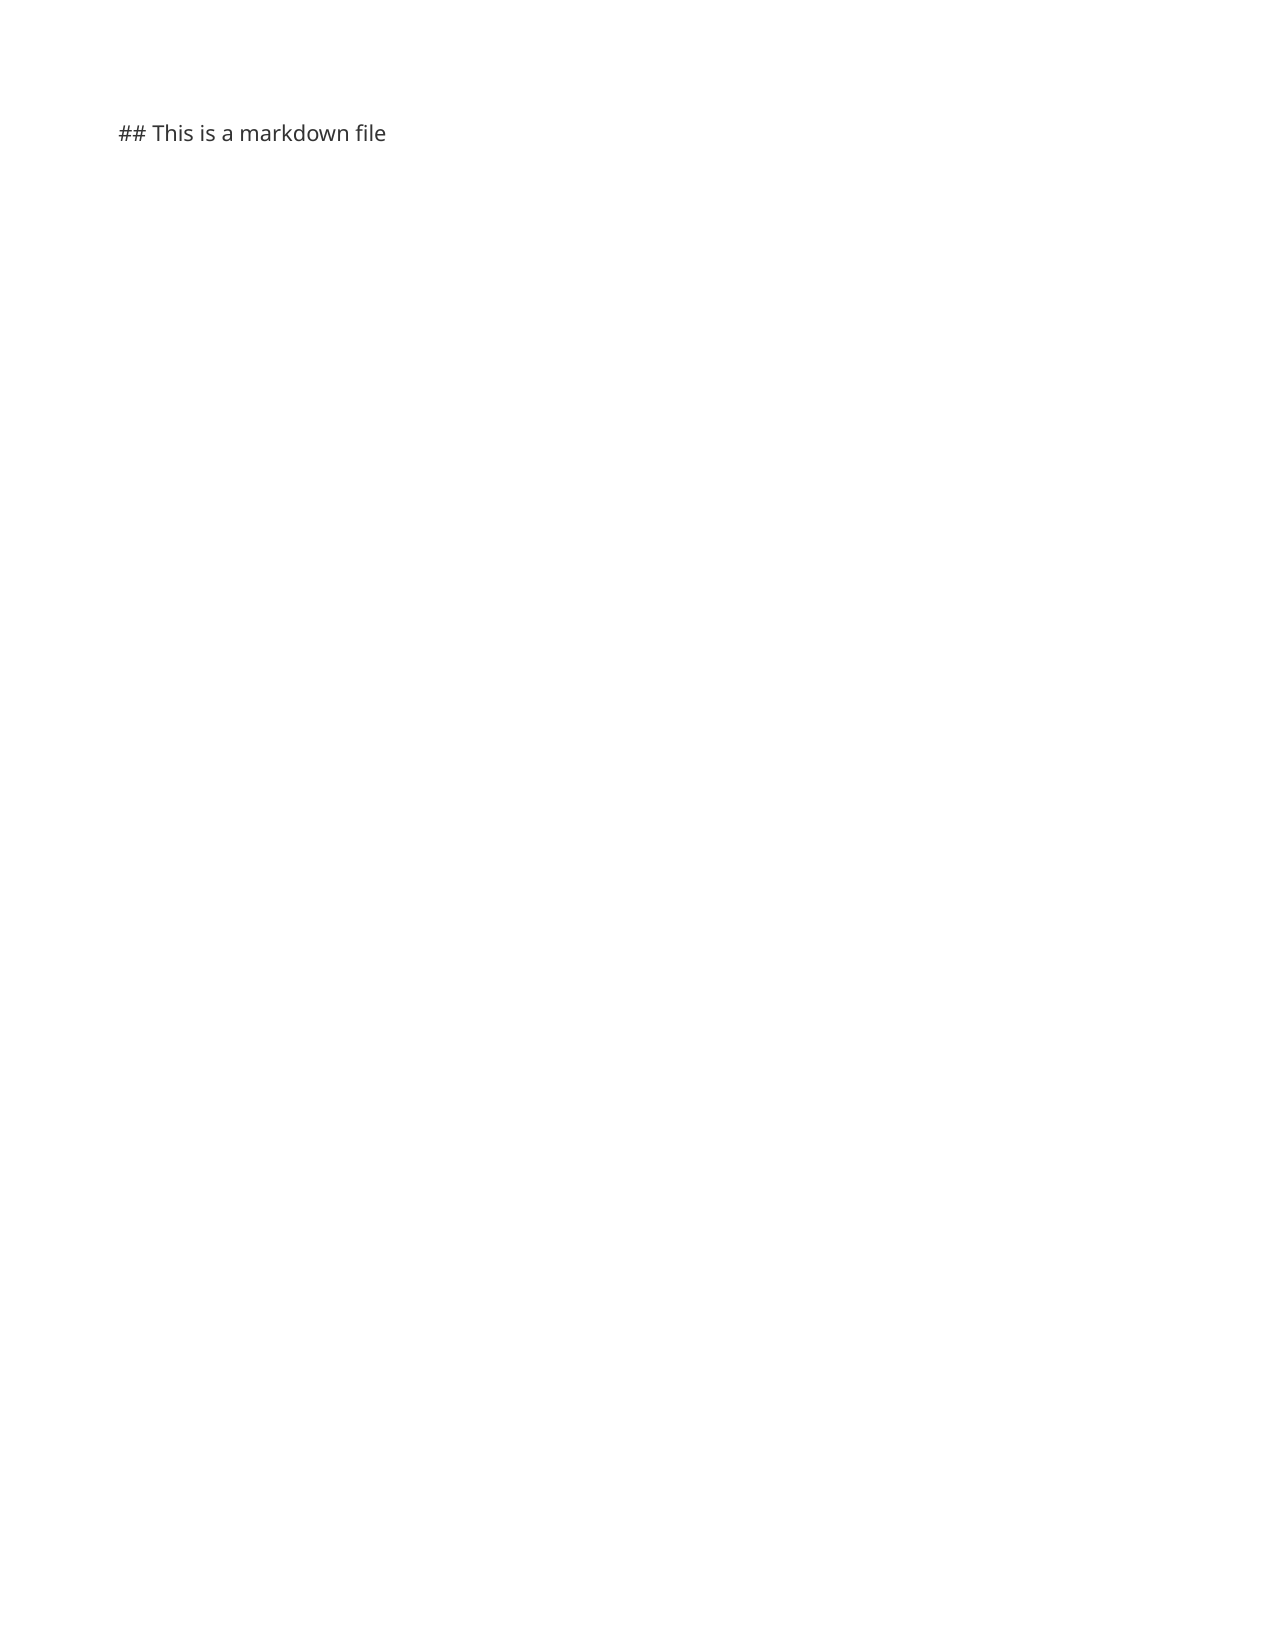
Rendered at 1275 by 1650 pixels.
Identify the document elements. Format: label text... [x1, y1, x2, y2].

text ## This is a markdown file [118, 118, 1157, 148]
